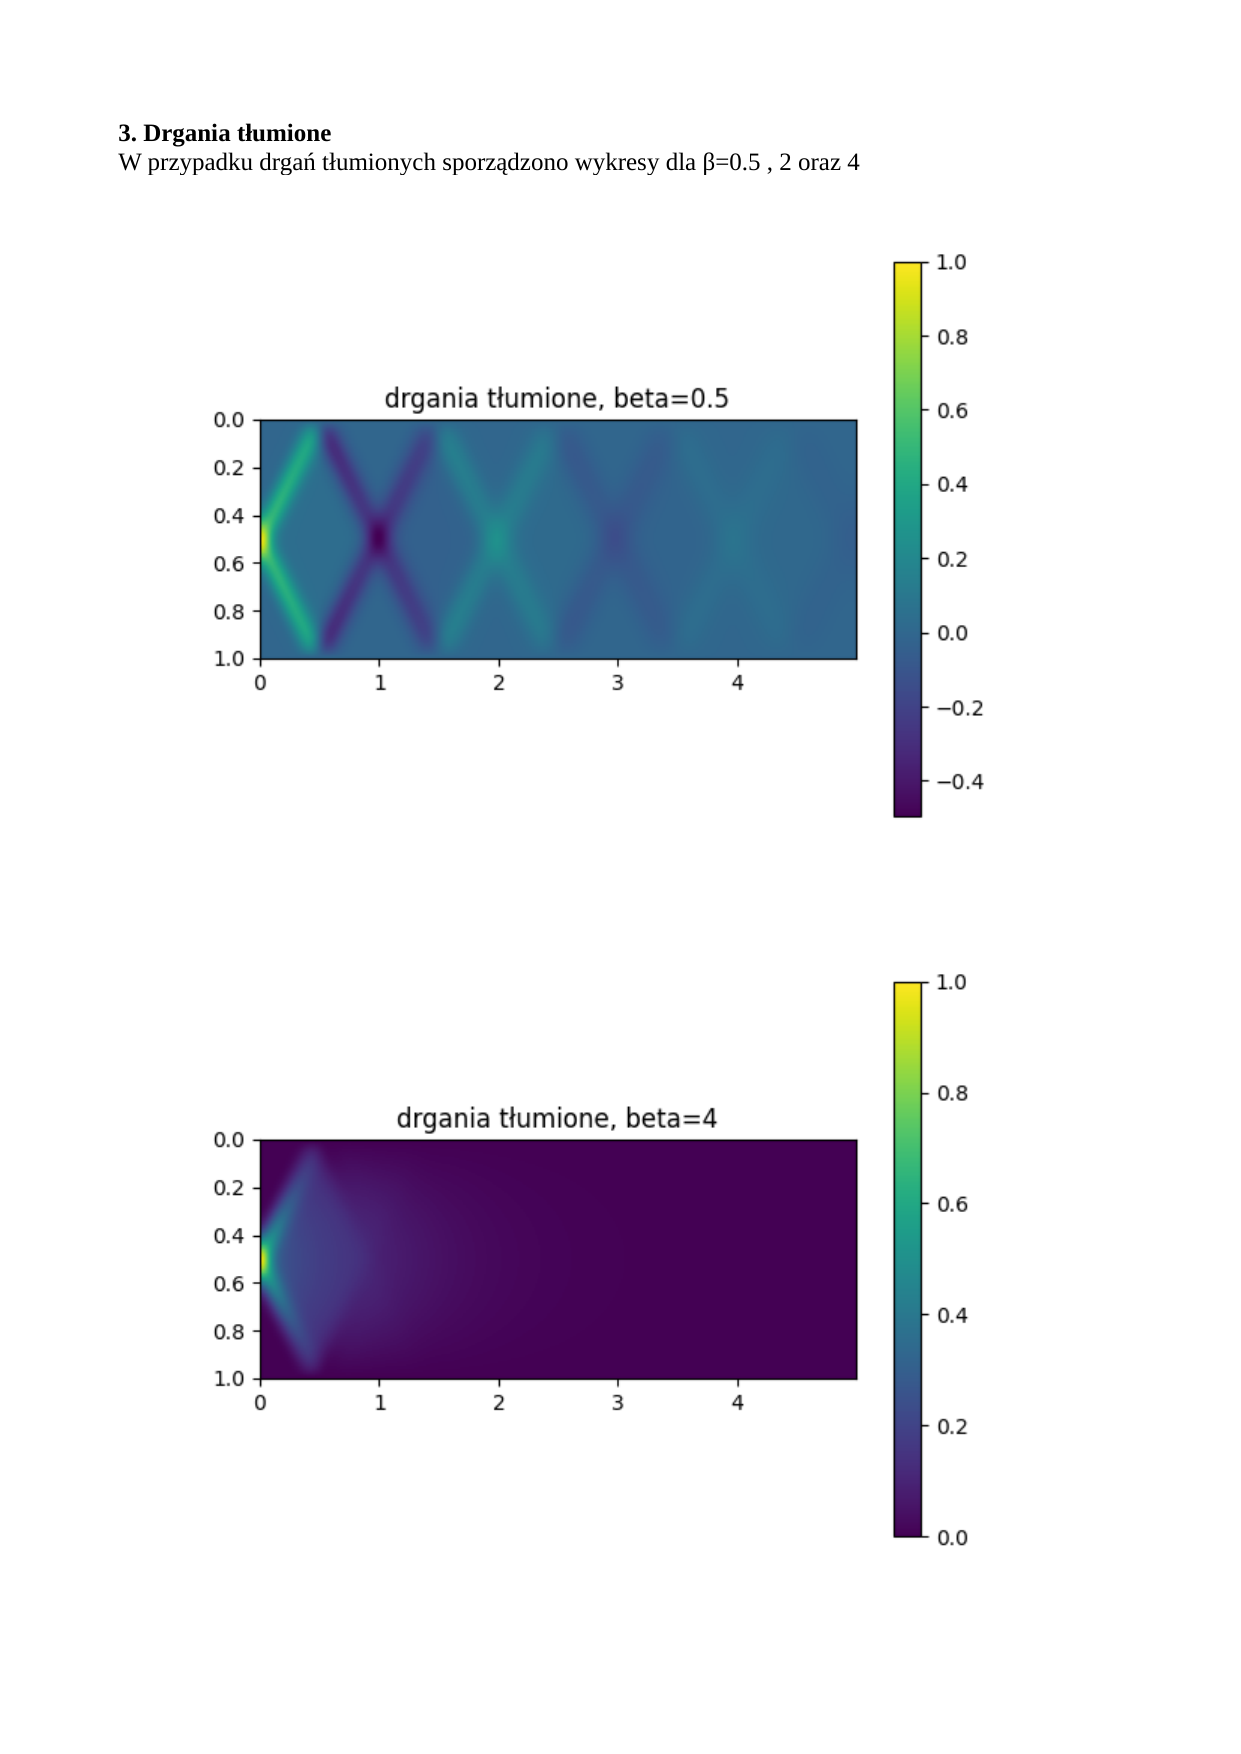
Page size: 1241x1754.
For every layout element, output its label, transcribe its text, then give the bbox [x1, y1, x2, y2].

text 3. Drgania tłumione W przypadku drgań tłumionych sporządzono wykresy dla β=0.5 , 2 oraz 4 [118, 118, 1122, 176]
picture [140, 175, 1100, 1616]
